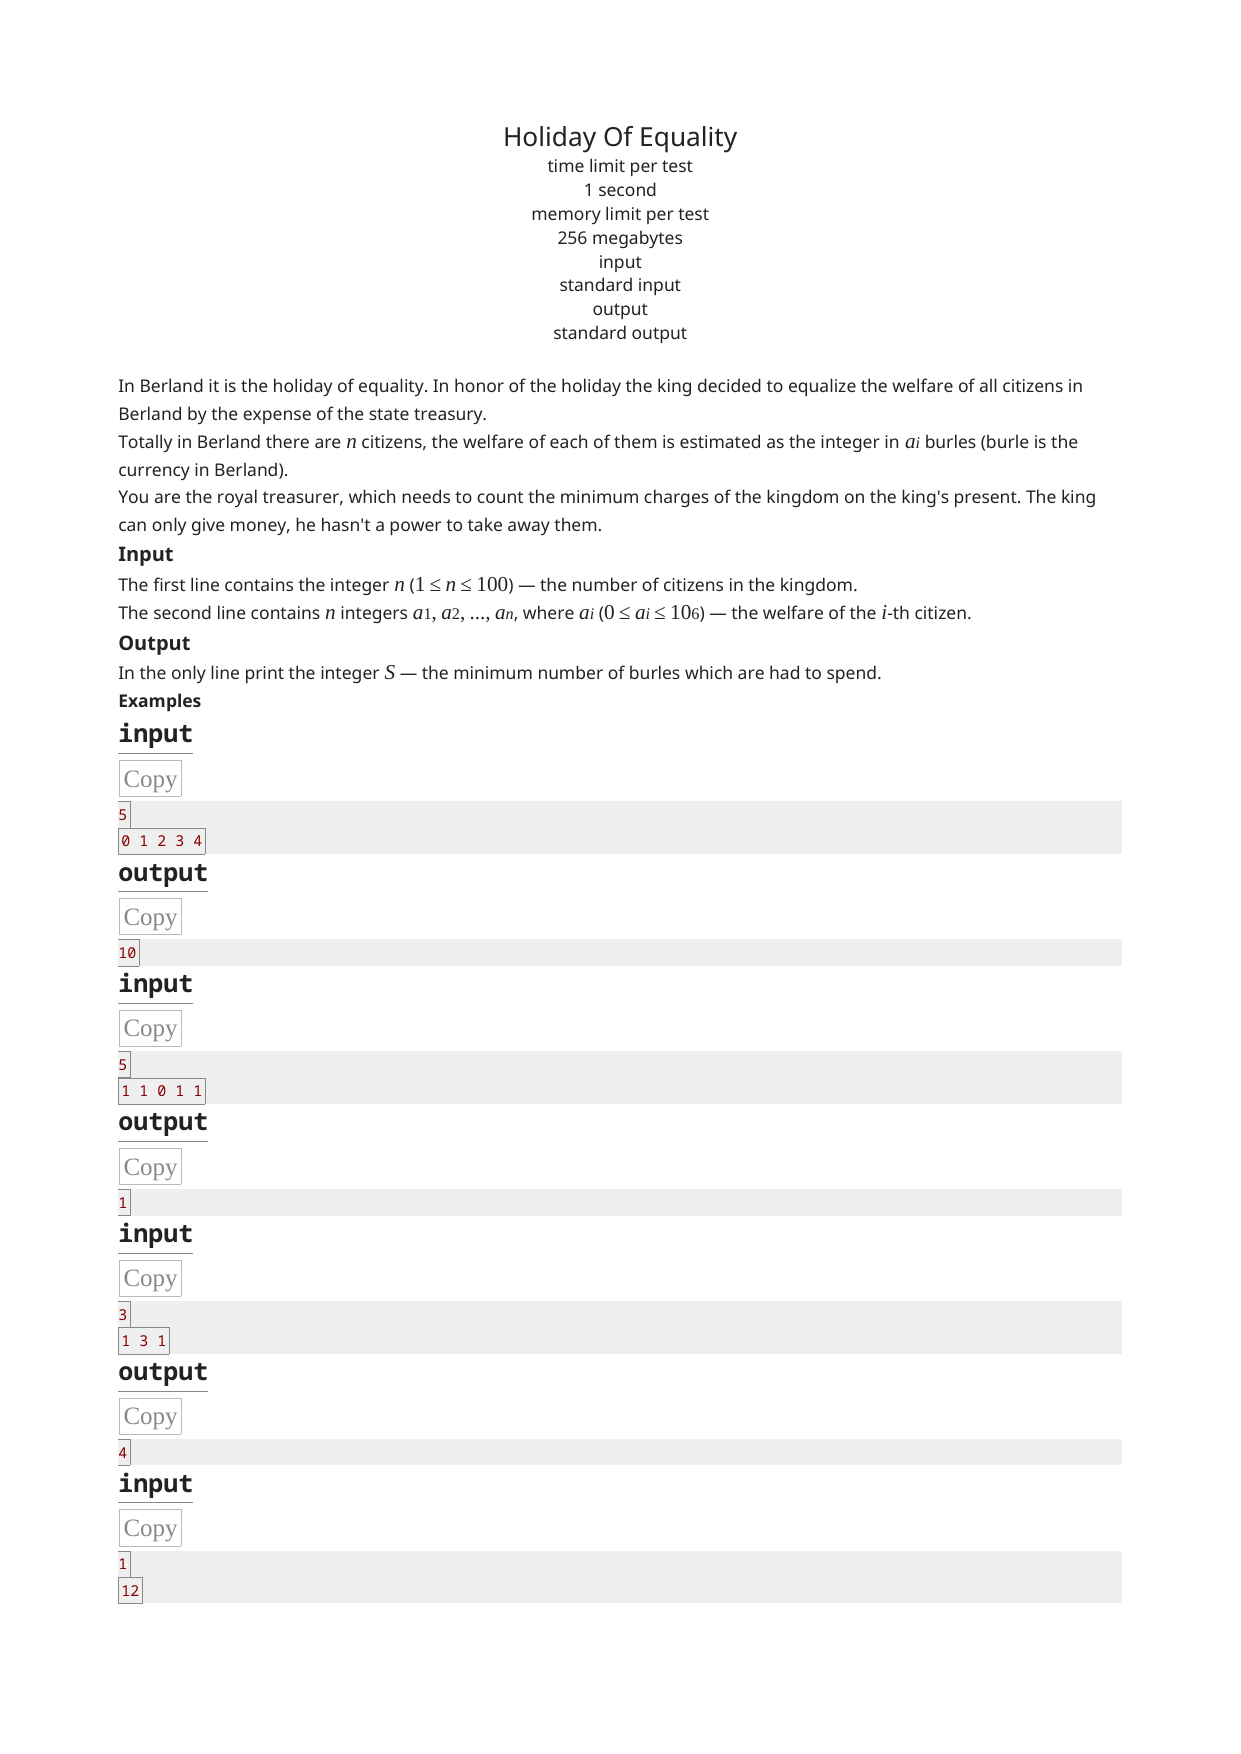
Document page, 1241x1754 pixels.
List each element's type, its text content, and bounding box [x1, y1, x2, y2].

text Copy [120, 761, 181, 796]
text [170, 1327, 1122, 1354]
text [182, 1148, 1121, 1184]
text output [118, 854, 1122, 891]
text You are the royal treasurer, which needs to count the minimum charges of the kingdom on the king's present. The king can only give money, he hasn't a power to take away them. [118, 485, 1122, 536]
text [182, 1010, 1121, 1046]
text In Berland it is the holiday of equality. In honor of the holiday the king decided to equalize the welfare of all citizens in Berland by the expense of the state treasury. [118, 374, 1122, 425]
text 1 3 1 [119, 1328, 169, 1354]
text output [118, 1354, 1122, 1391]
text [206, 828, 1122, 854]
text input [118, 716, 1122, 753]
text input [118, 249, 1122, 273]
text Copy [120, 1261, 181, 1296]
text [182, 1259, 1121, 1296]
text Copy [120, 899, 181, 934]
text input [118, 966, 1122, 1003]
text 0 1 2 3 4 [119, 829, 205, 854]
text 1 second [118, 178, 1122, 202]
text [182, 760, 1121, 796]
text The second line contains n integers a1, a2, ..., an, where ai (0 ≤ ai ≤ 106) — the welfare of the i-th citizen. [118, 600, 1122, 625]
text standard input [118, 273, 1122, 297]
text 5 [118, 802, 130, 828]
text Copy [120, 1149, 181, 1184]
text 10 [118, 940, 139, 966]
text input [118, 1216, 1122, 1253]
text 4 [118, 1440, 130, 1465]
text 1 [118, 1190, 130, 1215]
text output [118, 297, 1122, 321]
text [143, 1577, 1122, 1603]
text 5 [118, 1052, 130, 1077]
text input [118, 1465, 1122, 1502]
text The first line contains the integer n (1 ≤ n ≤ 100) — the number of citizens in the kingdom. [118, 571, 1122, 596]
text [182, 1398, 1121, 1434]
text Copy [120, 1011, 181, 1046]
text 3 [118, 1302, 130, 1327]
text [131, 1551, 1122, 1577]
text Totally in Berland there are n citizens, the welfare of each of them is estimated as the integer in ai burles (burle is the currency in Berland). [118, 429, 1122, 481]
text [140, 939, 1122, 966]
text Copy [120, 1510, 181, 1546]
text Output [118, 628, 1122, 656]
text memory limit per test [118, 202, 1122, 225]
text Examples [118, 689, 1122, 712]
text [131, 801, 1122, 828]
text [206, 1077, 1122, 1104]
text Holiday Of Equality [118, 118, 1122, 154]
text standard output [118, 321, 1122, 345]
text 1 [118, 1552, 130, 1577]
text 256 megabytes [118, 225, 1122, 249]
text [131, 1439, 1122, 1465]
text [131, 1189, 1122, 1216]
text [131, 1051, 1122, 1077]
text [131, 1301, 1122, 1327]
text In the only line print the integer S — the minimum number of burles which are had to spend. [118, 660, 1122, 685]
text 1 1 0 1 1 [119, 1079, 205, 1104]
text [182, 1509, 1121, 1546]
text Input [118, 540, 1122, 567]
text 12 [119, 1578, 142, 1603]
text output [118, 1104, 1122, 1141]
text Copy [120, 1399, 181, 1434]
text [182, 898, 1121, 934]
text time limit per test [118, 154, 1122, 178]
